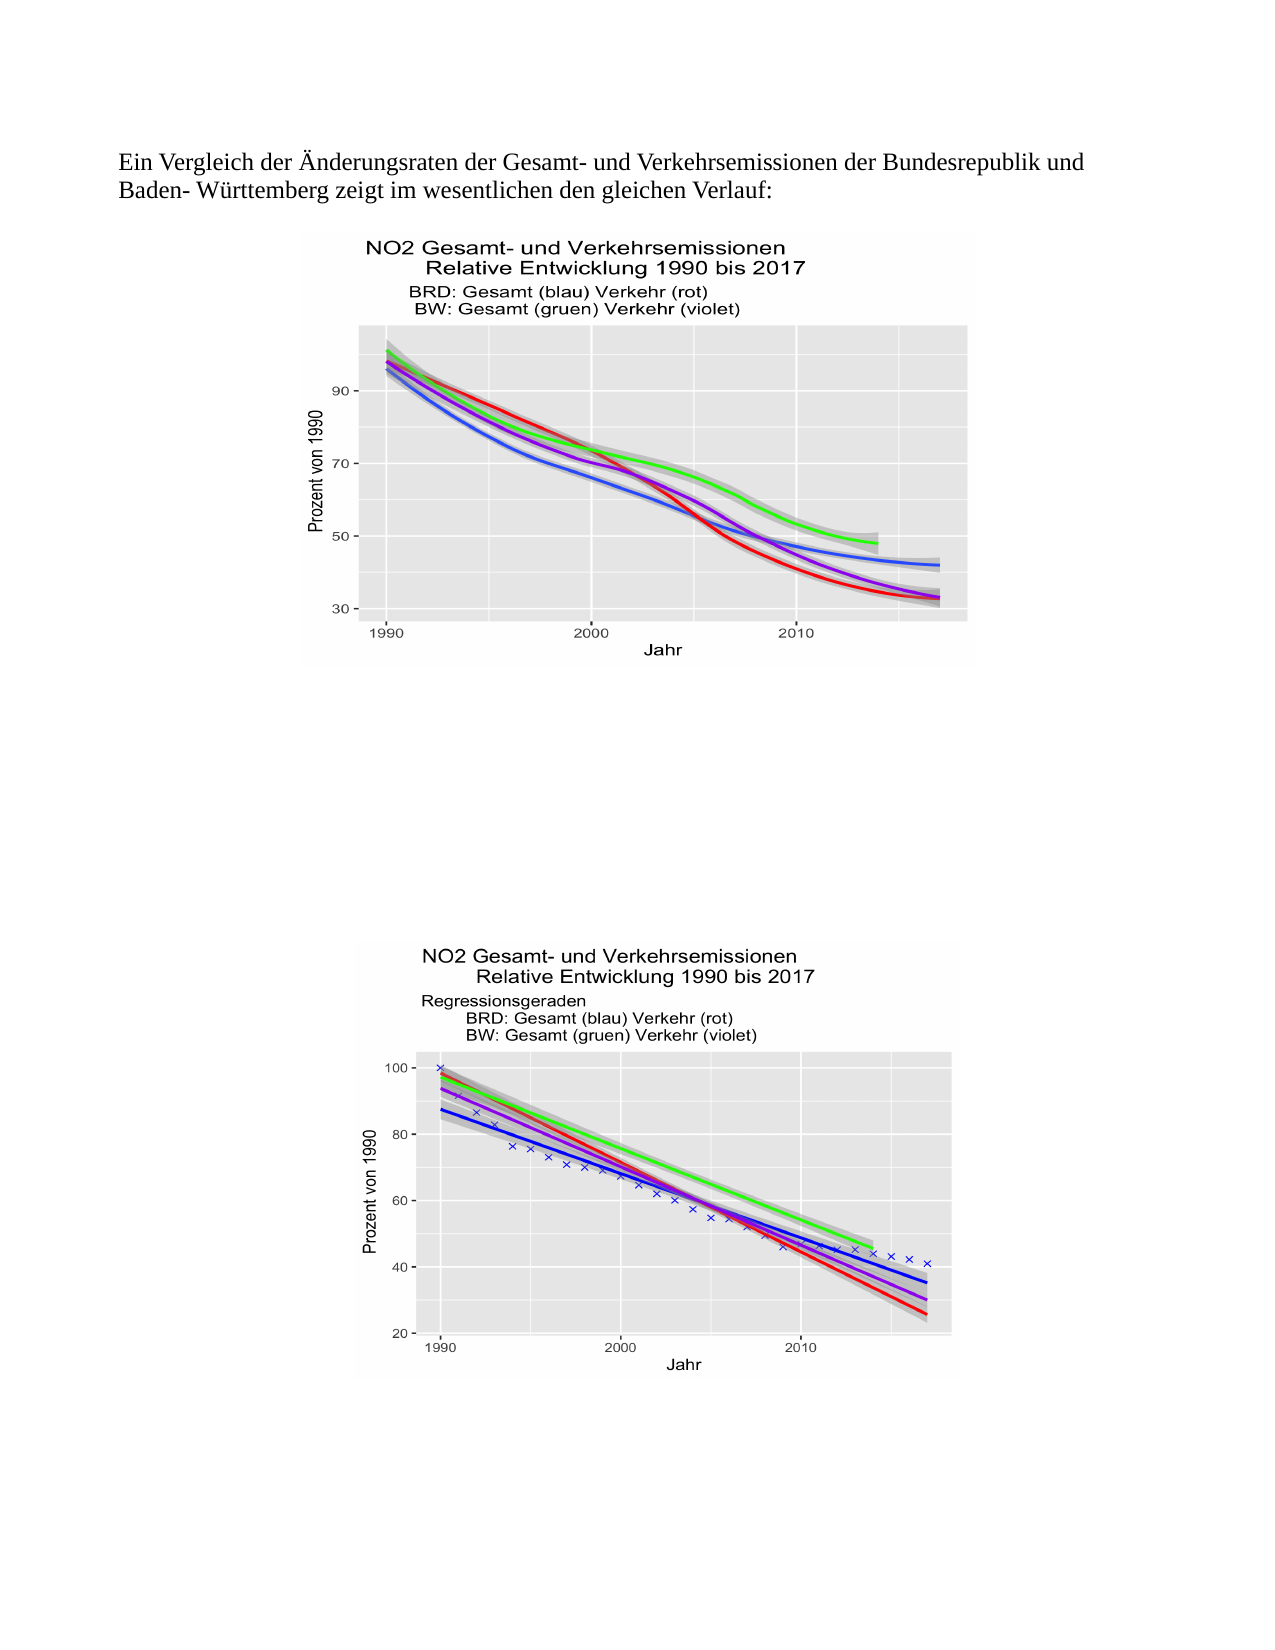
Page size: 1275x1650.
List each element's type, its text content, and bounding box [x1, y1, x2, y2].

picture [354, 941, 960, 1381]
text Ein Vergleich der Änderungsraten der Gesamt- und Verkehrsemissionen der Bundesrepublik und Baden- Württemberg zeigt im wesentlichen den gleichen Verlauf: [118, 147, 1157, 204]
picture [298, 233, 977, 666]
